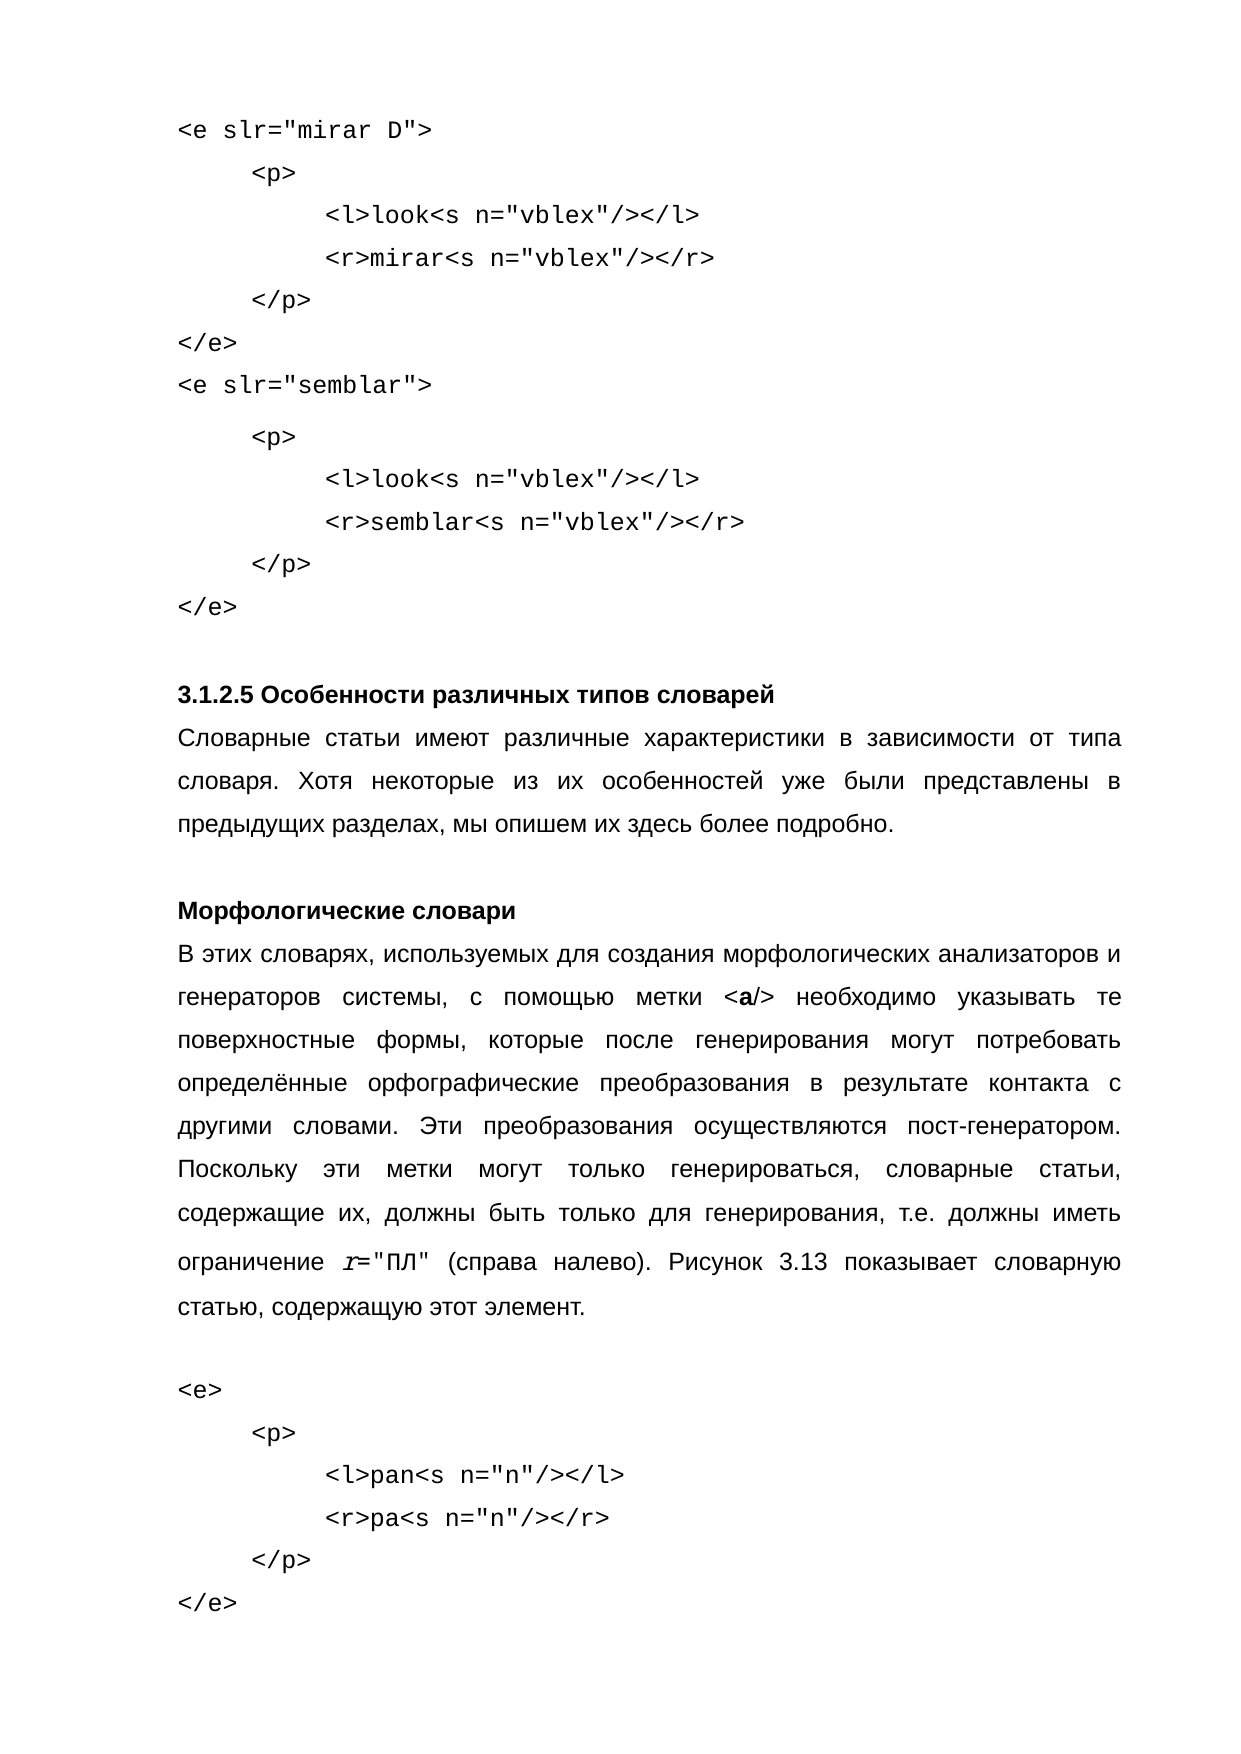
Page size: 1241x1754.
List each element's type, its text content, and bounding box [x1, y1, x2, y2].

text <e slr="mirar D"> <p> <l>look<s n="vblex"/></l> <r>mirar<s n="vblex"/></r> </p> </e> <e slr="semblar"> <p> <l>look<s n="vblex"/></l> <r>semblar<s n="vblex"/></r> </p> </e> [177, 118, 1122, 623]
text Словарные статьи имеют различные характеристики в зависимости от типа словаря. Хотя некоторые из их особенностей уже были представлены в предыдущих разделах, мы опишем их здесь более подробно. [177, 723, 1122, 838]
text В этих словарях, используемых для создания морфологических анализаторов и генераторов системы, с помощью метки <a/> необходимо указывать те поверхностные формы, которые после генерирования могут потребовать определённые орфографические преобразования в результате контакта с другими словами. Эти преобразования осуществляются пост-генератором. Поскольку эти метки могут только генерироваться, словарные статьи, содержащие их, должны быть только для генерирования, т.е. должны иметь ограничение r="ПЛ" (справа налево). Рисунок 3.13 показывает словарную статью, содержащую этот элемент. [177, 939, 1122, 1321]
text Морфологические словари [177, 896, 1122, 924]
text 3.1.2.5 Особенности различных типов словарей [177, 680, 1122, 709]
text <p> <l>pan<s n="n"/></l> <r>pa<s n="n"/></r> </p> </e> [177, 1421, 1122, 1619]
text <e> [177, 1378, 1122, 1406]
